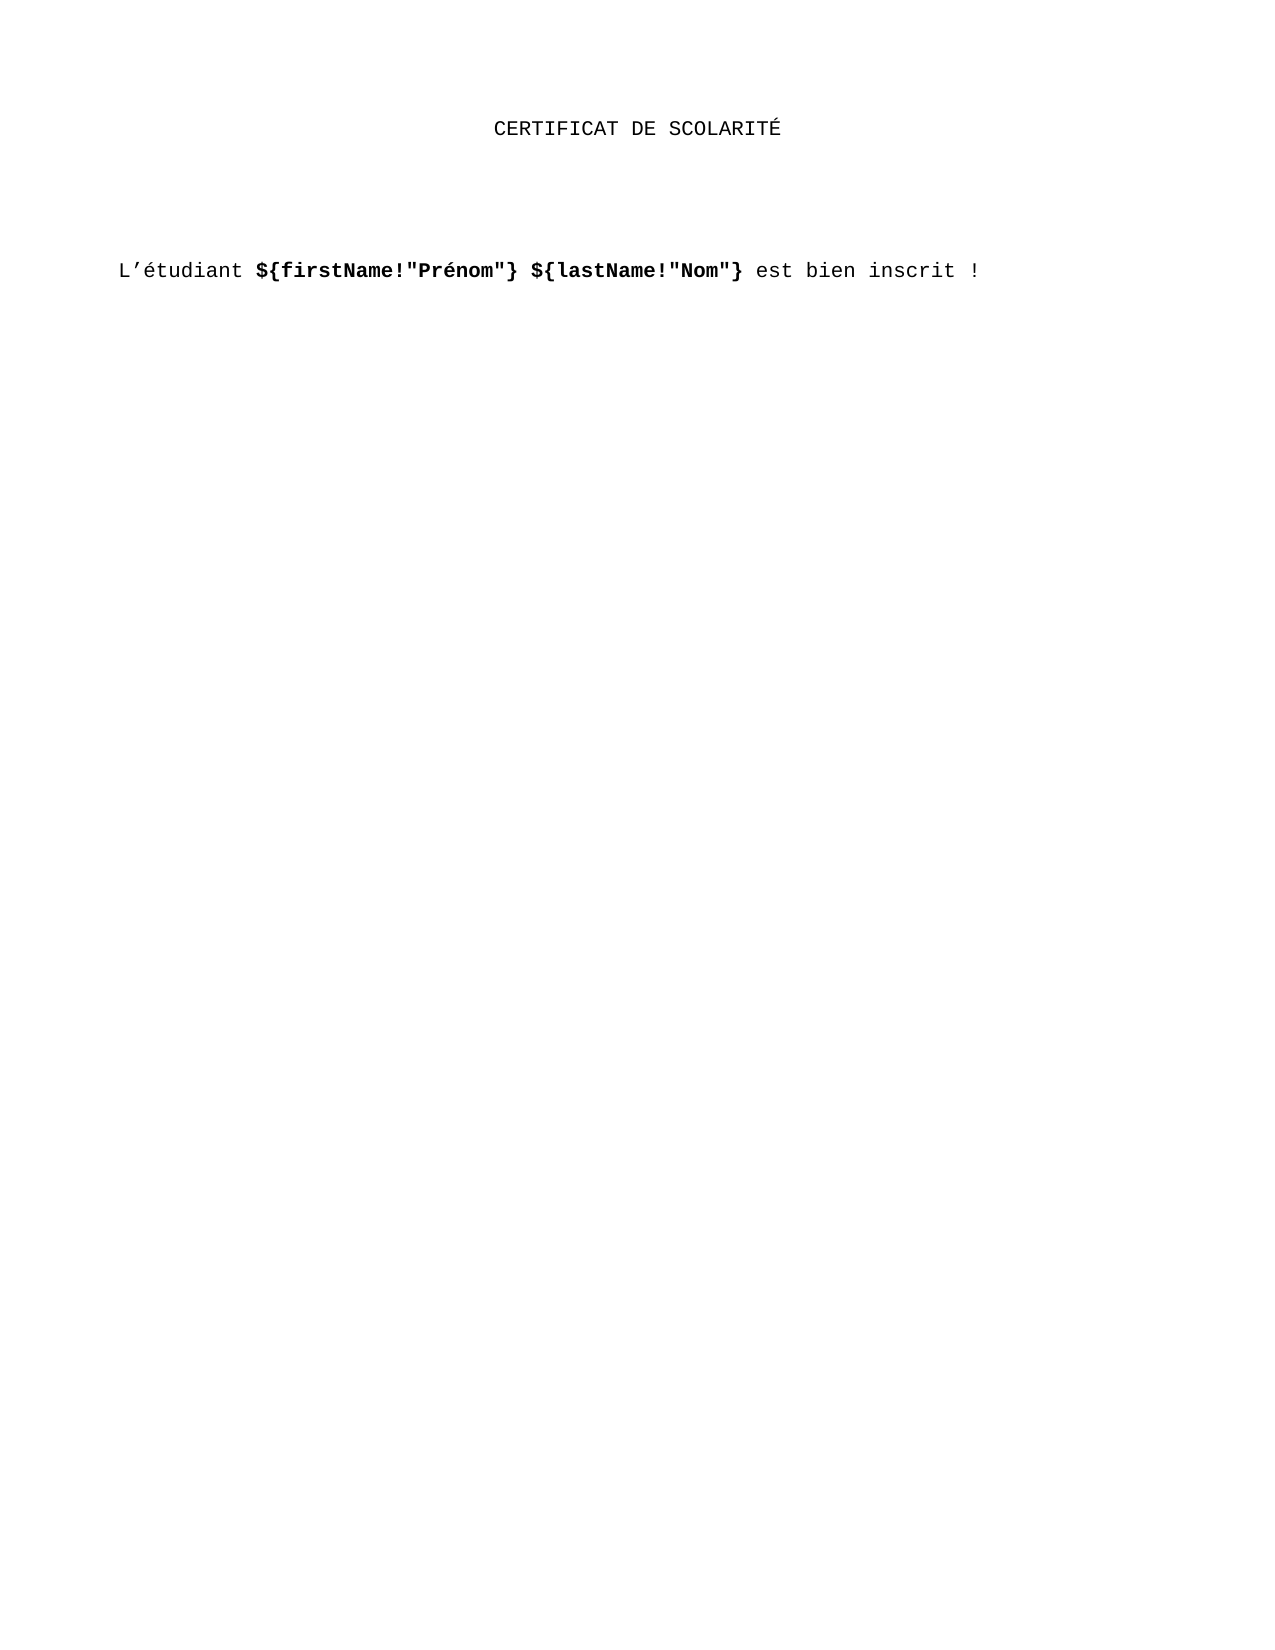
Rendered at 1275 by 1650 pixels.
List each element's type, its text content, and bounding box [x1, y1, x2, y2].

text CERTIFICAT DE SCOLARITÉ [118, 118, 1157, 142]
text L’étudiant ${firstName!"Prénom"} ${lastName!"Nom"} est bien inscrit ! [118, 260, 1157, 284]
